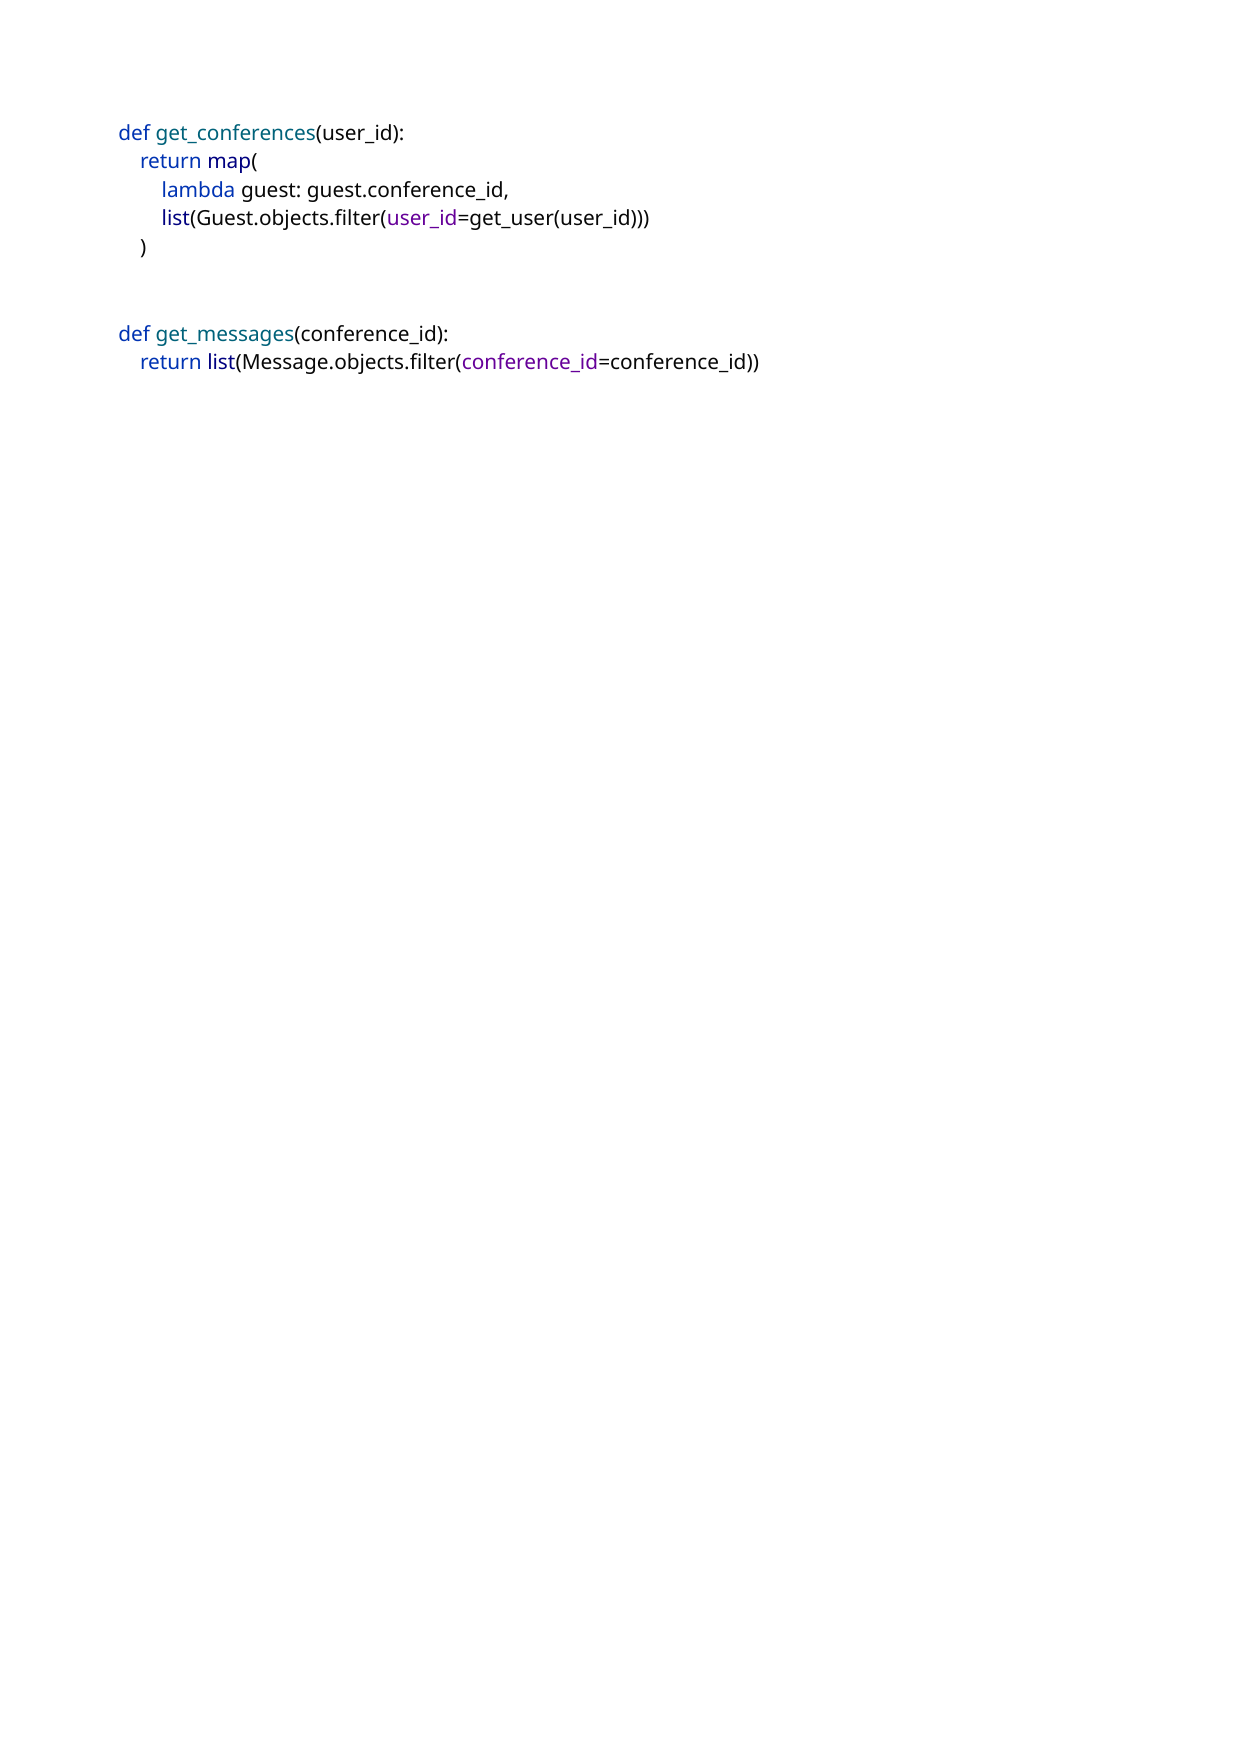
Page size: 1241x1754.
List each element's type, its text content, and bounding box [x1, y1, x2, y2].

text def get_conferences(user_id): return map( lambda guest: guest.conference_id, list(Guest.objects.filter(user_id=get_user(user_id))) ) def get_messages(conference_id): return list(Message.objects.filter(conference_id=conference_id)) [118, 118, 1122, 405]
